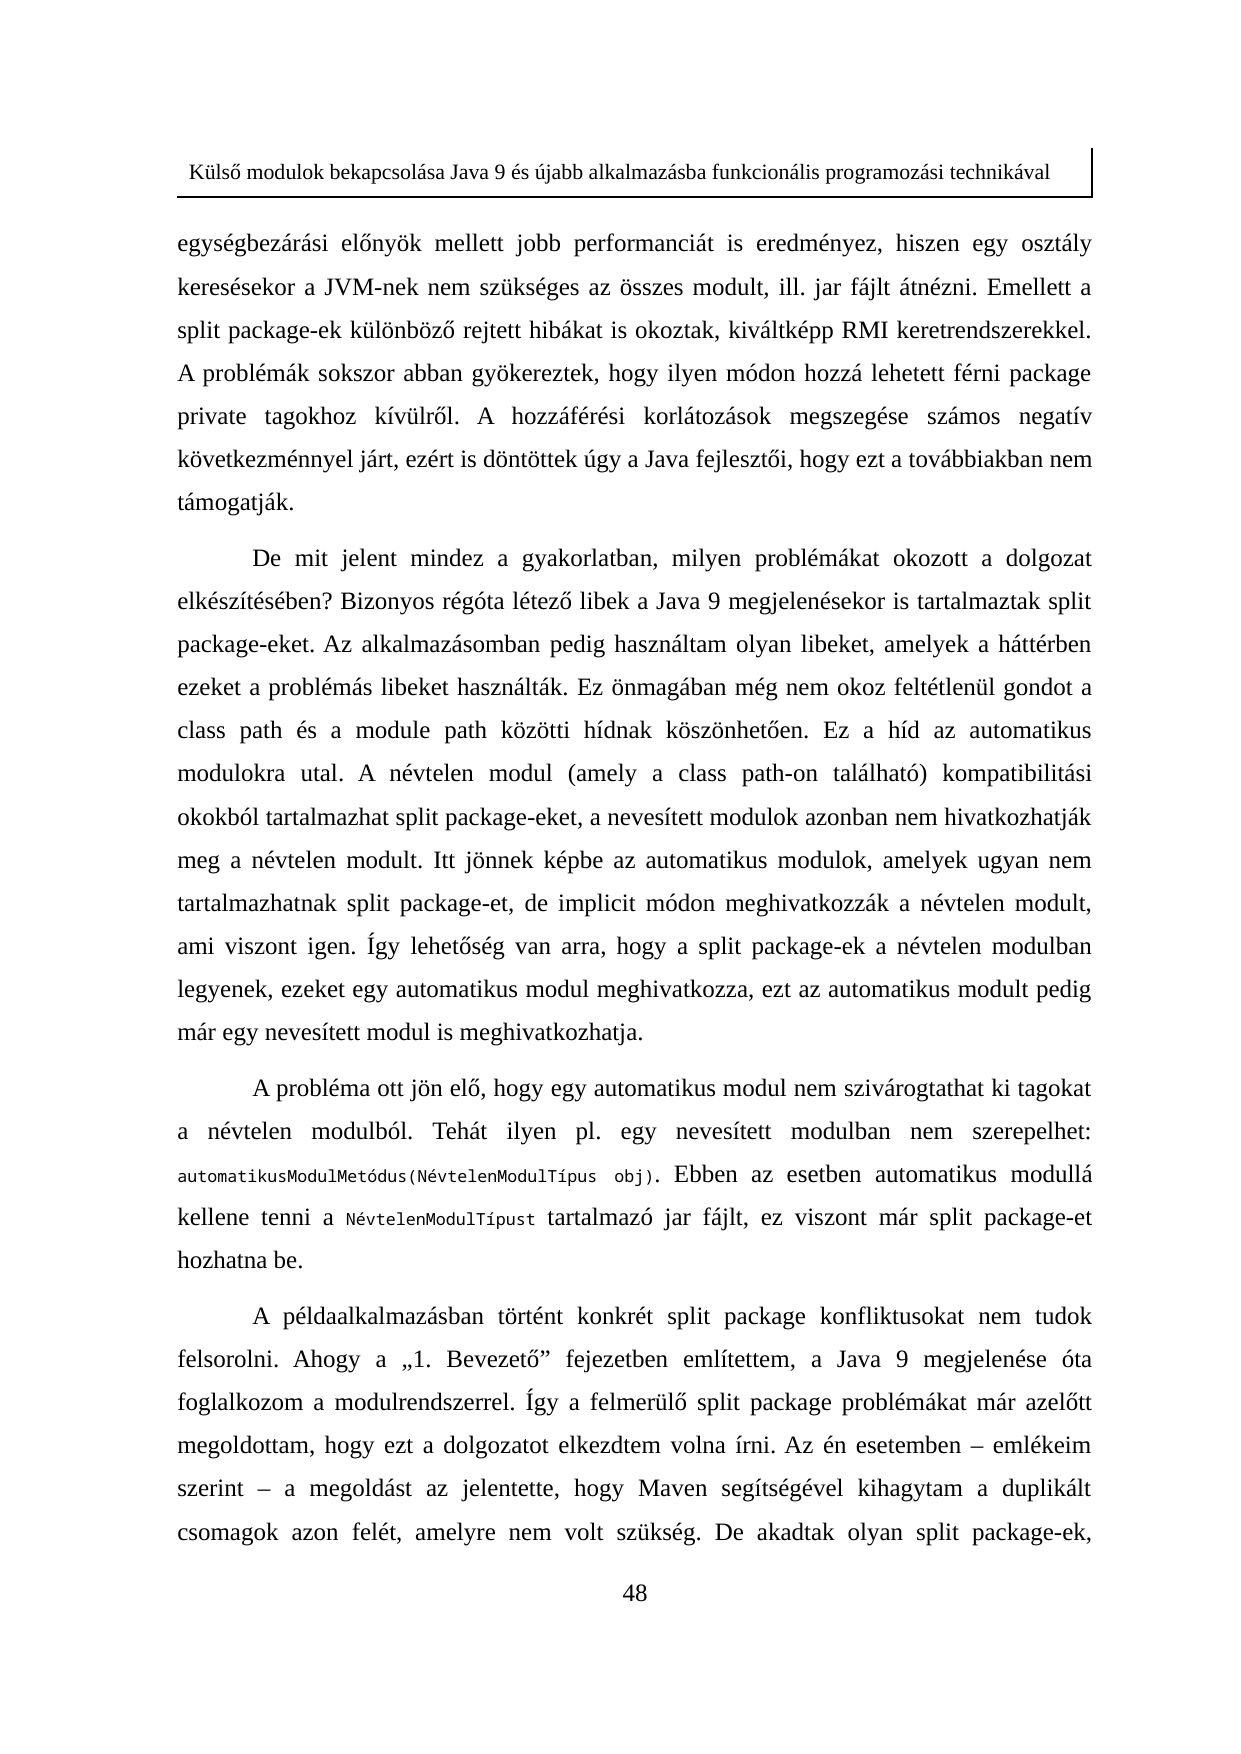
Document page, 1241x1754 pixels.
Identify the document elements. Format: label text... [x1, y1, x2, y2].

text De mit jelent mindez a gyakorlatban, milyen problémákat okozott a dolgozat elkészítésében? Bizonyos régóta létező libek a Java 9 megjelenésekor is tartalmaztak split package-eket. Az alkalmazásomban pedig használtam olyan libeket, amelyek a háttérben ezeket a problémás libeket használták. Ez önmagában még nem okoz feltétlenül gondot a class path és a module path közötti hídnak köszönhetően. Ez a híd az automatikus modulokra utal. A névtelen modul (amely a class path-on található) kompatibilitási okokból tartalmazhat split package-eket, a nevesített modulok azonban nem hivatkozhatják meg a névtelen modult. Itt jönnek képbe az automatikus modulok, amelyek ugyan nem tartalmazhatnak split package-et, de implicit módon meghivatkozzák a névtelen modult, ami viszont igen. Így lehetőség van arra, hogy a split package-ek a névtelen modulban legyenek, ezeket egy automatikus modul meghivatkozza, ezt az automatikus modult pedig már egy nevesített modul is meghivatkozhatja. [177, 543, 1093, 1046]
text A probléma ott jön elő, hogy egy automatikus modul nem szivárogtathat ki tagokat a névtelen modulból. Tehát ilyen pl. egy nevesített modulban nem szerepelhet: automatikusModulMetódus(NévtelenModulTípus obj). Ebben az esetben automatikus modullá kellene tenni a NévtelenModulTípust tartalmazó jar fájlt, ez viszont már split package-et hozhatna be. [177, 1073, 1093, 1274]
text egységbezárási előnyök mellett jobb performanciát is eredményez, hiszen egy osztály keresésekor a JVM-nek nem szükséges az összes modult, ill. jar fájlt átnézni. Emellett a split package-ek különböző rejtett hibákat is okoztak, kiváltképp RMI keretrendszerekkel. A problémák sokszor abban gyökereztek, hogy ilyen módon hozzá lehetett férni package private tagokhoz kívülről. A hozzáférési korlátozások megszegése számos negatív következménnyel járt, ezért is döntöttek úgy a Java fejlesztői, hogy ezt a továbbiakban nem támogatják. [177, 228, 1093, 516]
text A példaalkalmazásban történt konkrét split package konfliktusokat nem tudok felsorolni. Ahogy a „1. Bevezető” fejezetben említettem, a Java 9 megjelenése óta foglalkozom a modulrendszerrel. Így a felmerülő split package problémákat már azelőtt megoldottam, hogy ezt a dolgozatot elkezdtem volna írni. Az én esetemben – emlékeim szerint – a megoldást az jelentette, hogy Maven segítségével kihagytam a duplikált csomagok azon felét, amelyre nem volt szükség. De akadtak olyan split package-ek, [177, 1301, 1093, 1545]
